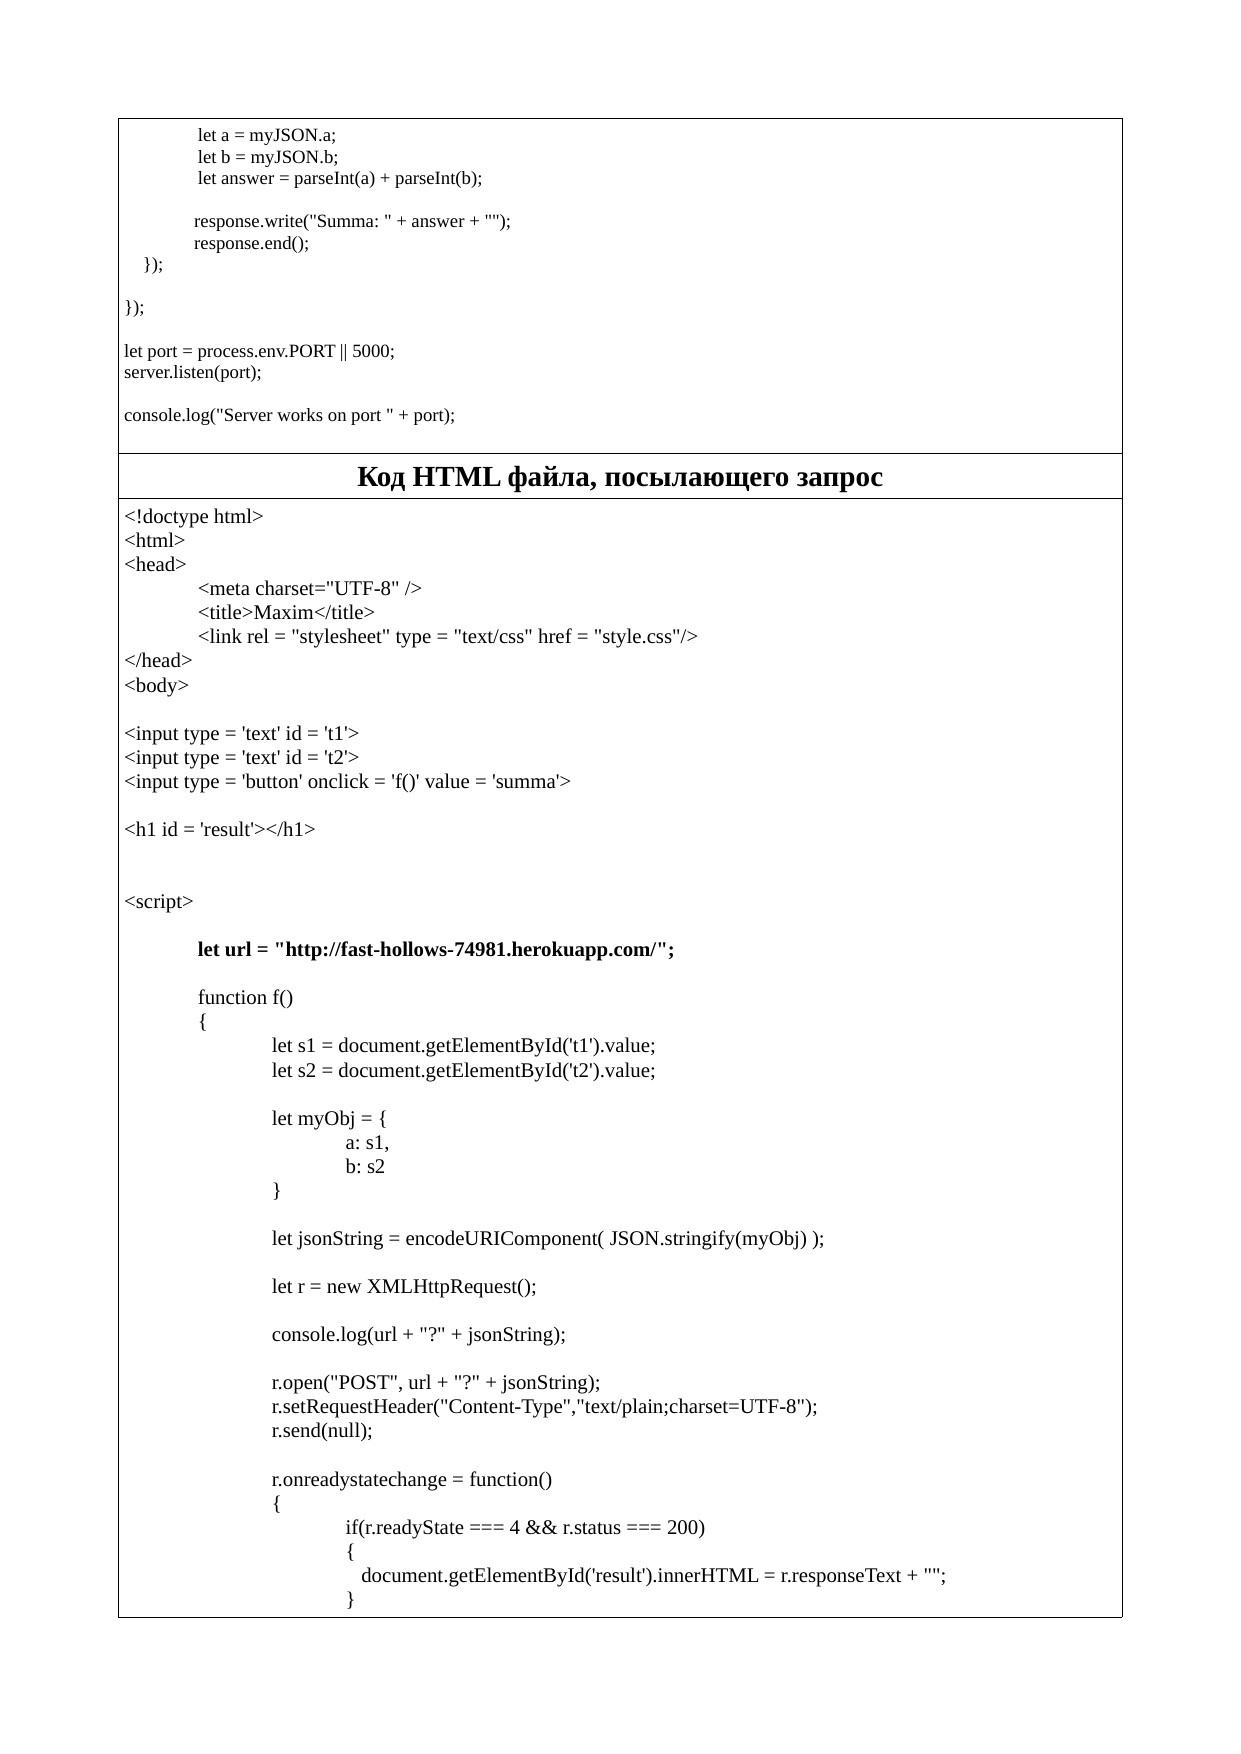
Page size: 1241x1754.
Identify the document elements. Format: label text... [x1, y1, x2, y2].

table_cell <!doctype html> <html> <head> <meta charset="UTF-8" /> <title>Maxim</title> <link rel = "stylesheet" type = "text/css" href = "style.css"/> </head> <body> <input type = 'text' id = 't1'> <input type = 'text' id = 't2'> <input type = 'button' onclick = 'f()' value = 'summa'> <h1 id = 'result'></h1> <script> let url = "http://fast-hollows-74981.herokuapp.com/"; function f() { let s1 = document.getElementById('t1').value; let s2 = document.getElementById('t2').value; let myObj = { a: s1, b: s2 } let jsonString = encodeURIComponent( JSON.stringify(myObj) ); let r = new XMLHttpRequest(); console.log(url + "?" + jsonString); r.open("POST", url + "?" + jsonString); r.setRequestHeader("Content-Type","text/plain;charset=UTF-8"); r.send(null); r.onreadystatechange = function() { if(r.readyState === 4 && r.status === 200) { document.getElementById('result').innerHTML = r.responseText + ""; } [119, 499, 1122, 1617]
table_cell Код HTML файла, посылающего запрос [119, 454, 1122, 498]
table_cell let a = myJSON.a; let b = myJSON.b; let answer = parseInt(a) + parseInt(b); response.write("Summa: " + answer + ""); response.end(); }); }); let port = process.env.PORT || 5000; server.listen(port); console.log("Server works on port " + port); [119, 119, 1122, 453]
